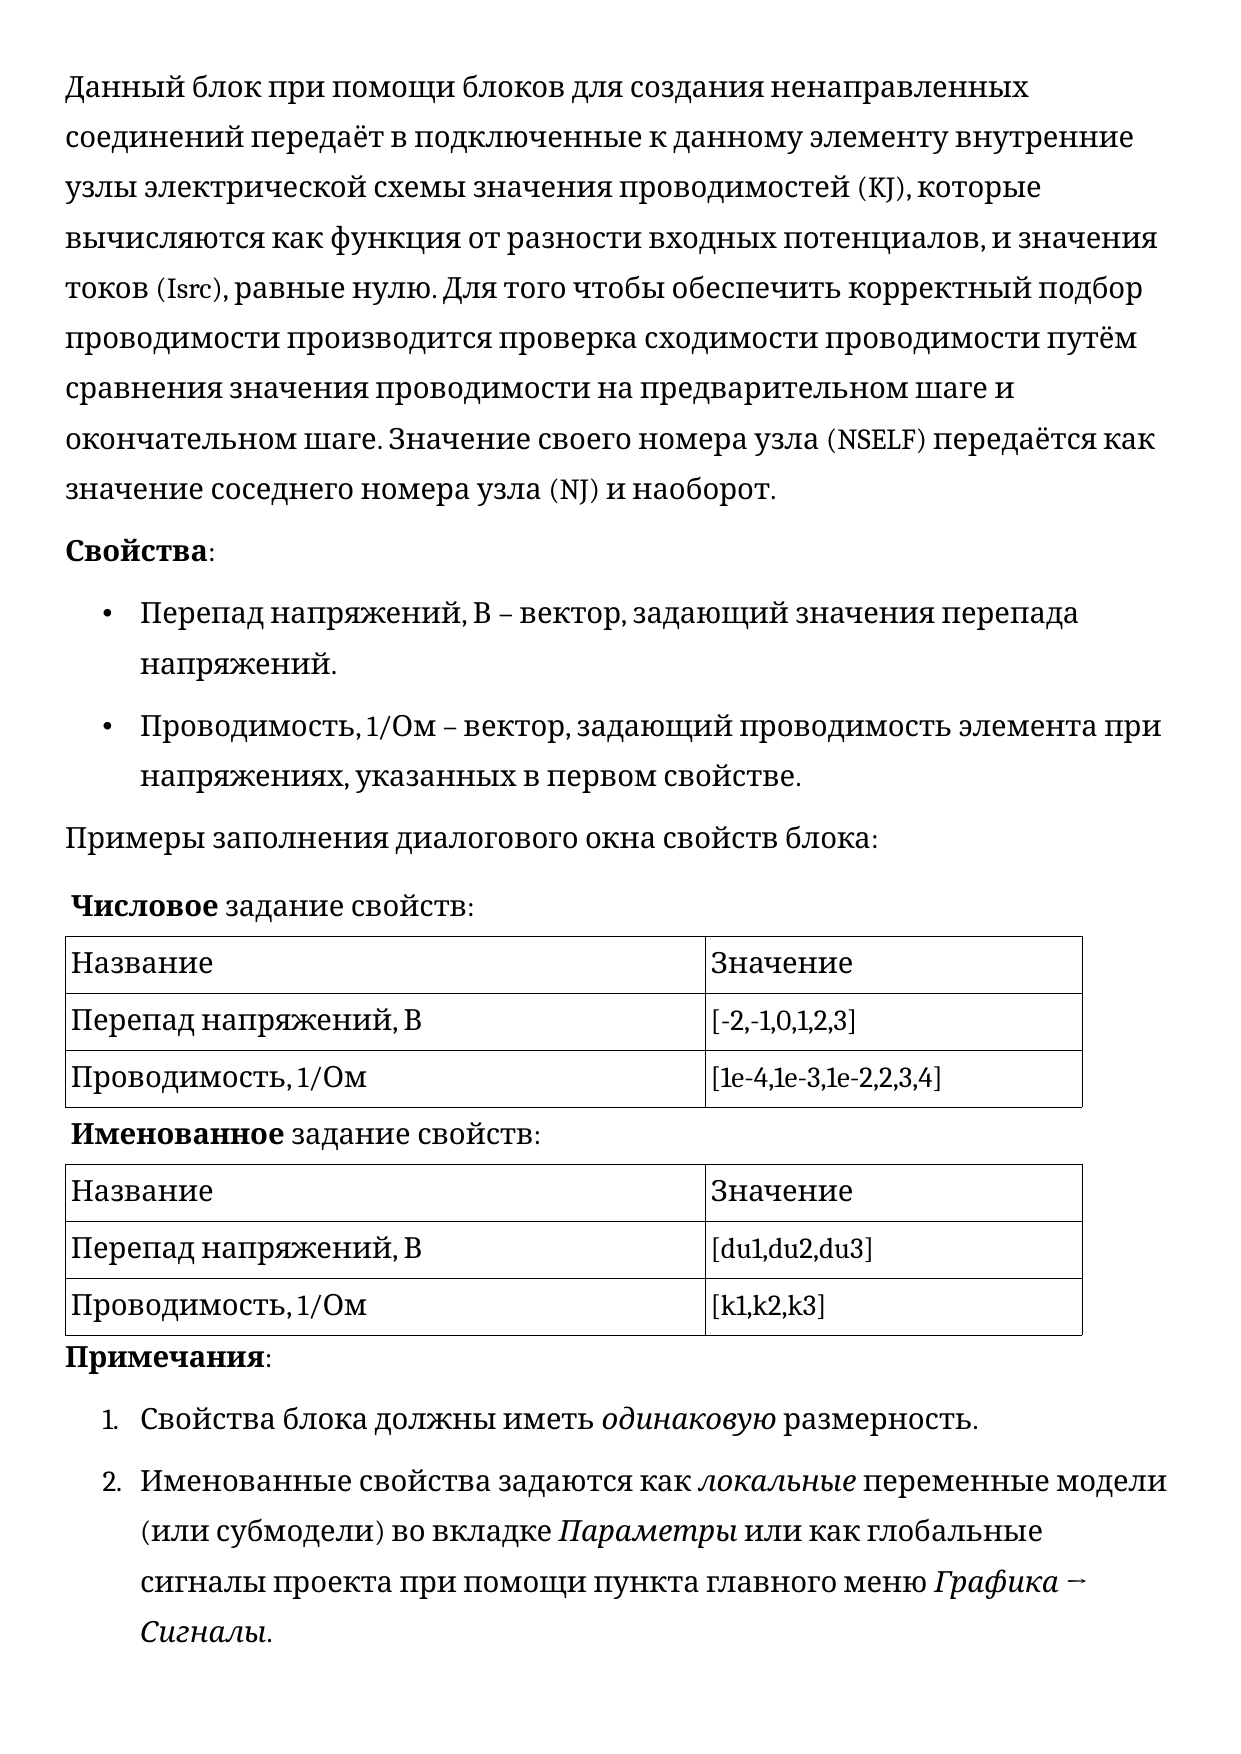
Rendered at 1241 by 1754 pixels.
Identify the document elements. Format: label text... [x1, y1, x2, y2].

table_cell [-2,-1,0,1,2,3] [706, 994, 1082, 1050]
table_header Числовое задание свойств: [65, 879, 1082, 936]
table_cell Именованное задание свойств: [65, 1108, 1082, 1164]
table_cell Проводимость, 1/Ом [66, 1051, 705, 1107]
table_cell Проводимость, 1/Ом [66, 1279, 705, 1335]
table_cell Перепад напряжений, В [66, 994, 705, 1050]
table_cell Перепад напряжений, В [66, 1222, 705, 1278]
table_cell Название [66, 937, 705, 993]
table_cell [1e-4,1e-3,1e-2,2,3,4] [706, 1051, 1082, 1107]
table_cell Значение [706, 1165, 1082, 1221]
table_cell Блок представляет собой модель нелинейного сопротивления, описываемого следующим соотношением: где: – потенциалы узлов, к которым подключен данный элемент; – функция зависимости проводимости от передапа напряжения; – ток через элемент. Внутренняя структура данного блока приведена на рисунке 1: Рисунок 1 – Внутренняя структура блока «Нелинейный электрический элемент» Данный блок при помощи блоков для создания ненаправленных соединений передаёт в подключенные к данному элементу внутренние узлы электрической схемы значения проводимостей (KJ), которые вычисляются как функция от разности входных потенциалов, и значения токов (Isrc), равные нулю. Для того чтобы обеспечить корректный подбор проводимости производится проверка сходимости проводимости путём сравнения значения проводимости на предварительном шаге и окончательном шаге. Значение своего номера узла (NSELF) передаётся как значение соседнего номера узла (NJ) и наоборот. Свойства: Перепад напряжений, В – вектор, задающий значения перепада напряжений. Проводимость, 1/Ом – вектор, задающий проводимость элемента при напряжениях, указанных в первом свойстве. Примеры заполнения диалогового окна свойств блока: Примечания: Свойства блока должны иметь одинаковую размерность. Именованные свойства задаются как локальные переменные модели (или субмодели) во вкладке Параметры или как глобальные сигналы проекта при помощи пункта главного меню Графика → Сигналы. [59, 59, 1181, 1661]
table_cell [du1,du2,du3] [706, 1222, 1082, 1278]
table_cell [k1,k2,k3] [706, 1279, 1082, 1335]
table_cell Название [66, 1165, 705, 1221]
table_cell Значение [706, 937, 1082, 993]
